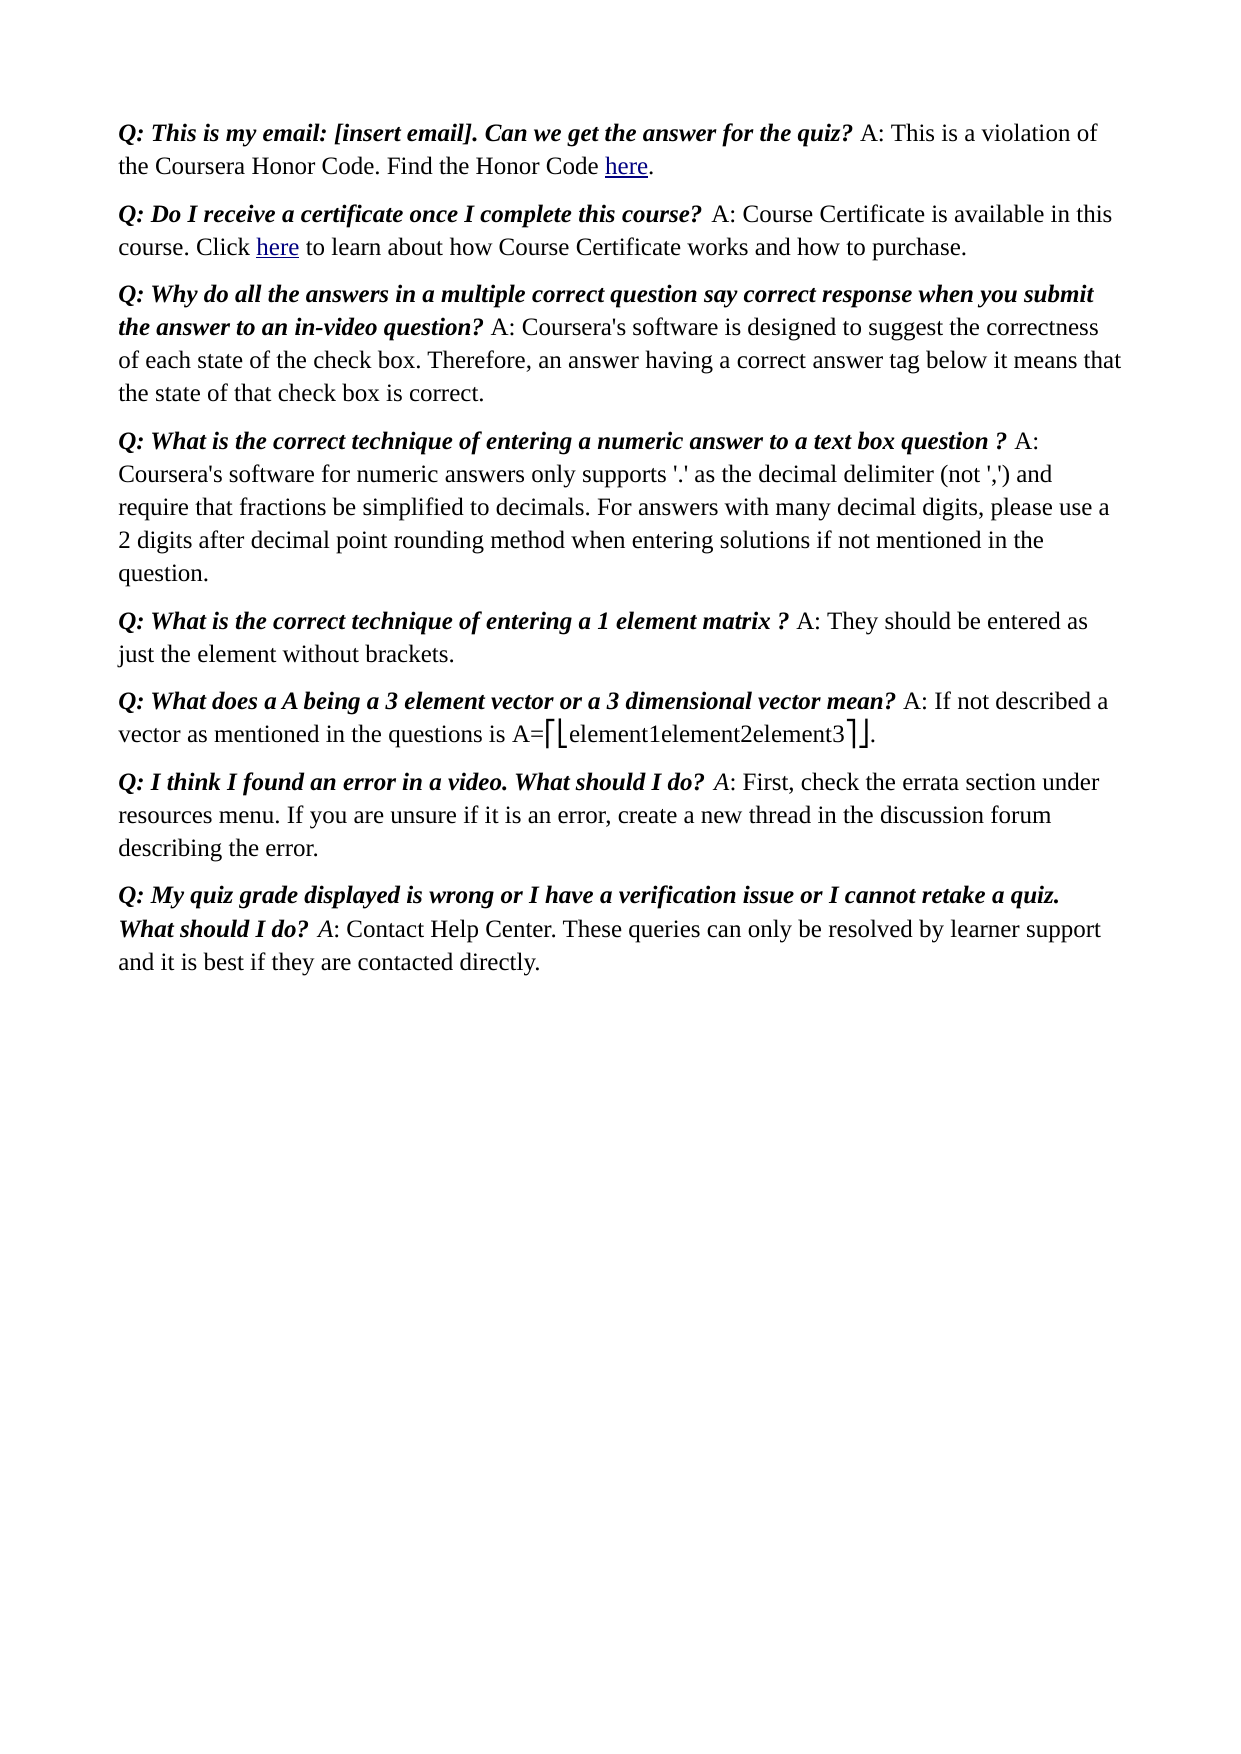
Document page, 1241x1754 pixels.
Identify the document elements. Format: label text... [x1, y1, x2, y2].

text Q: Do I receive a certificate once I complete this course? A: Course Certificate is available in this course. Click here to learn about how Course Certificate works and how to purchase. [118, 199, 1122, 261]
text Q: What is the correct technique of entering a 1 element matrix ? A: They should be entered as just the element without brackets. [118, 606, 1122, 667]
text Q: My quiz grade displayed is wrong or I have a verification issue or I cannot retake a quiz. What should I do? A: Contact Help Center. These queries can only be resolved by learner support and it is best if they are contacted directly. [118, 881, 1122, 975]
text Q: This is my email: [insert email]. Can we get the answer for the quiz? A: This is a violation of the Coursera Honor Code. Find the Honor Code here. [118, 118, 1122, 180]
text Q: What does a A being a 3 element vector or a 3 dimensional vector mean? A: If not described a vector as mentioned in the questions is A=⎡⎣element1element2element3⎤⎦. [118, 686, 1122, 748]
text Q: I think I found an error in a video. What should I do? A: First, check the errata section under resources menu. If you are unsure if it is an error, create a new thread in the discussion forum describing the error. [118, 767, 1122, 862]
text Q: Why do all the answers in a multiple correct question say correct response when you submit the answer to an in-video question? A: Coursera's software is designed to suggest the correctness of each state of the check box. Therefore, an answer having a correct answer tag below it means that the state of that check box is correct. [118, 279, 1122, 407]
text Q: What is the correct technique of entering a numeric answer to a text box question ? A: Coursera's software for numeric answers only supports '.' as the decimal delimiter (not ',') and require that fractions be simplified to decimals. For answers with many decimal digits, please use a 2 digits after decimal point rounding method when entering solutions if not mentioned in the question. [118, 426, 1122, 587]
